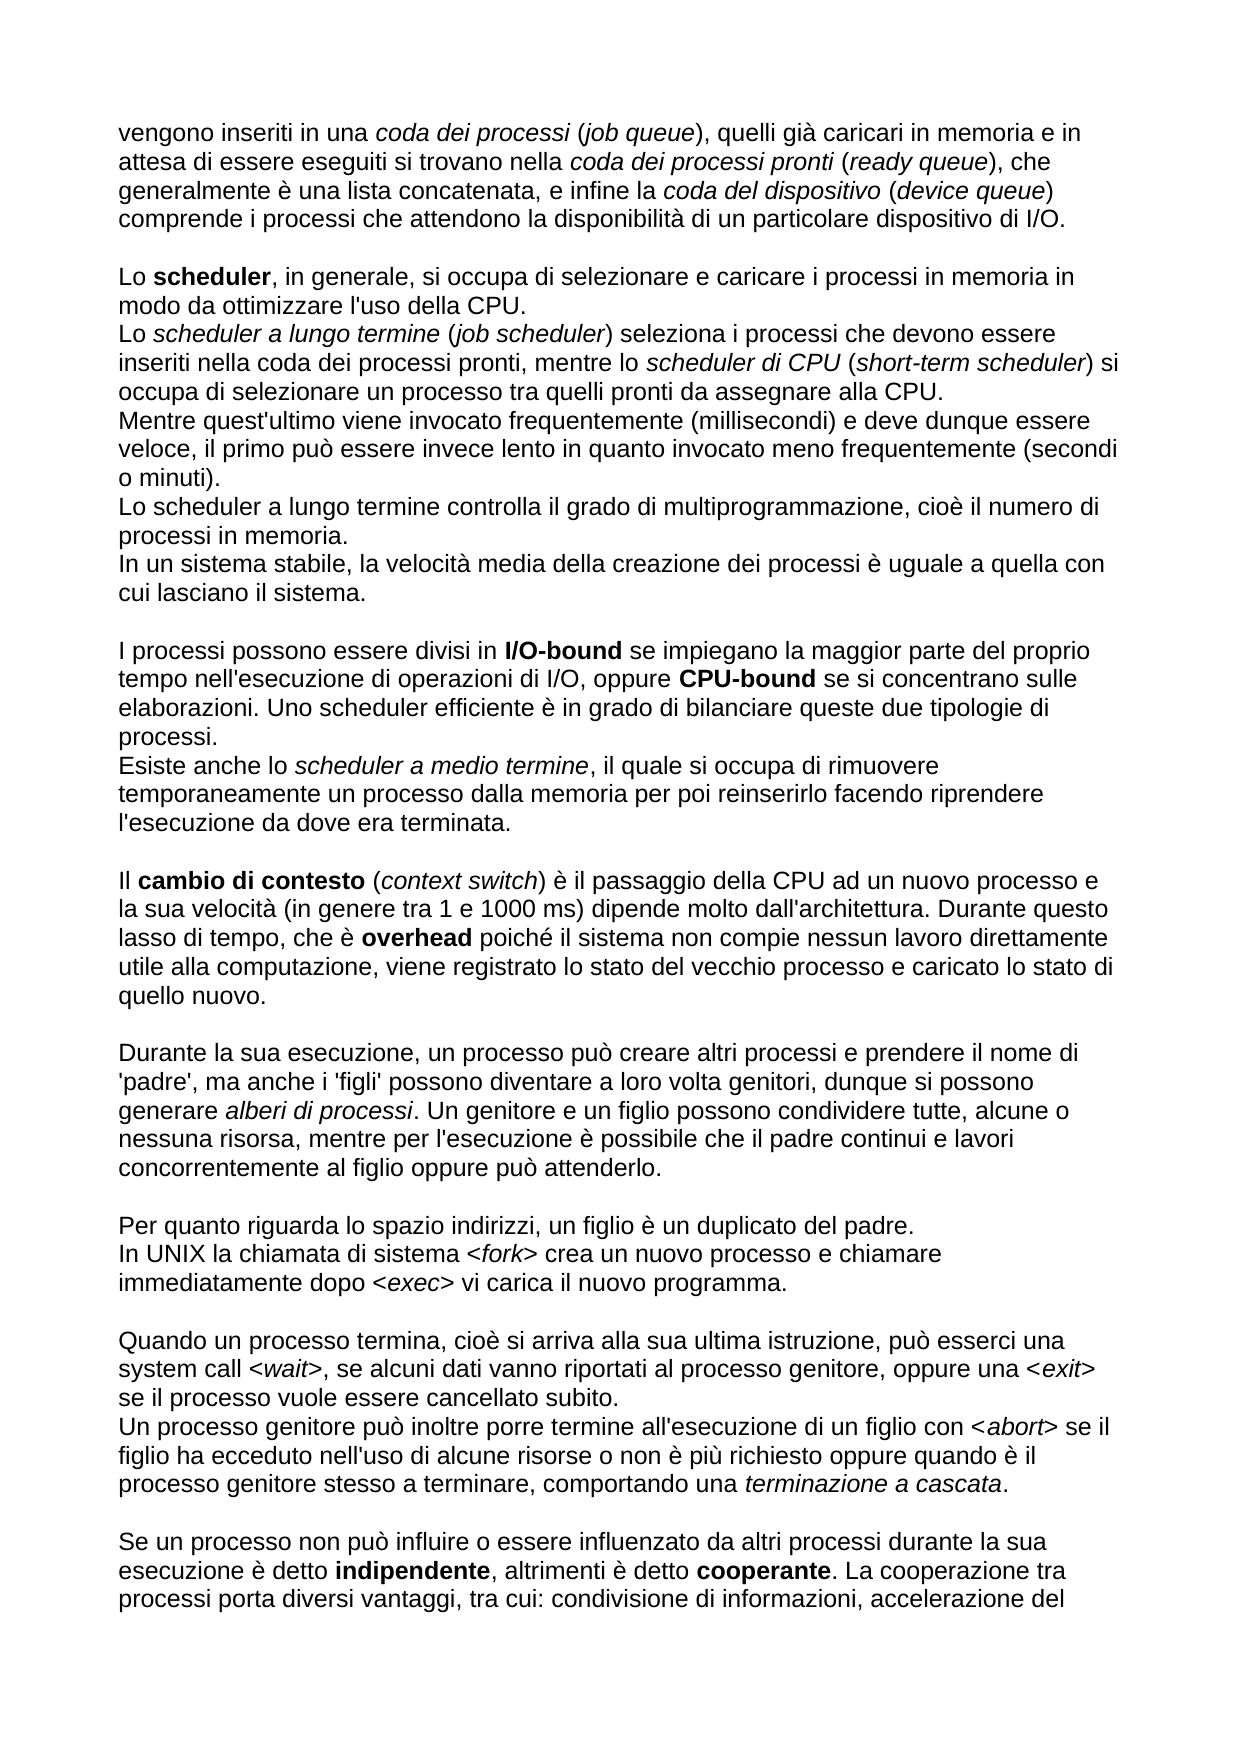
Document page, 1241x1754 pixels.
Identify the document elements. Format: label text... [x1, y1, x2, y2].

text In UNIX la chiamata di sistema <fork> crea un nuovo processo e chiamare immediatamente dopo <exec> vi carica il nuovo programma. [118, 1239, 1122, 1297]
text I processi possono essere divisi in I/O-bound se impiegano la maggior parte del proprio tempo nell'esecuzione di operazioni di I/O, oppure CPU-bound se si concentrano sulle elaborazioni. Uno scheduler efficiente è in grado di bilanciare queste due tipologie di processi. [118, 636, 1122, 751]
text vengono inseriti in una coda dei processi (job queue), quelli già caricari in memoria e in attesa di essere eseguiti si trovano nella coda dei processi pronti (ready queue), che generalmente è una lista concatenata, e infine la coda del dispositivo (device queue) comprende i processi che attendono la disponibilità di un particolare dispositivo di I/O. [118, 118, 1122, 233]
text Lo scheduler a lungo termine controlla il grado di multiprogrammazione, cioè il numero di processi in memoria. [118, 492, 1122, 549]
text Il cambio di contesto (context switch) è il passaggio della CPU ad un nuovo processo e la sua velocità (in genere tra 1 e 1000 ms) dipende molto dall'architettura. Durante questo lasso di tempo, che è overhead poiché il sistema non compie nessun lavoro direttamente utile alla computazione, viene registrato lo stato del vecchio processo e caricato lo stato di quello nuovo. [118, 866, 1122, 1009]
text Lo scheduler a lungo termine (job scheduler) seleziona i processi che devono essere inseriti nella coda dei processi pronti, mentre lo scheduler di CPU (short-term scheduler) si occupa di selezionare un processo tra quelli pronti da assegnare alla CPU. [118, 319, 1122, 406]
text Esiste anche lo scheduler a medio termine, il quale si occupa di rimuovere temporaneamente un processo dalla memoria per poi reinserirlo facendo riprendere l'esecuzione da dove era terminata. [118, 751, 1122, 837]
text Lo scheduler, in generale, si occupa di selezionare e caricare i processi in memoria in modo da ottimizzare l'uso della CPU. [118, 262, 1122, 319]
text Quando un processo termina, cioè si arriva alla sua ultima istruzione, può esserci una system call <wait>, se alcuni dati vanno riportati al processo genitore, oppure una <exit> se il processo vuole essere cancellato subito. [118, 1326, 1122, 1412]
text Mentre quest'ultimo viene invocato frequentemente (millisecondi) e deve dunque essere veloce, il primo può essere invece lento in quanto invocato meno frequentemente (secondi o minuti). [118, 406, 1122, 492]
text Se un processo non può influire o essere influenzato da altri processi durante la sua esecuzione è detto indipendente, altrimenti è detto cooperante. La cooperazione tra processi porta diversi vantaggi, tra cui: condivisione di informazioni, accelerazione del [118, 1527, 1122, 1613]
text Un processo genitore può inoltre porre termine all'esecuzione di un figlio con <abort> se il figlio ha ecceduto nell'uso di alcune risorse o non è più richiesto oppure quando è il processo genitore stesso a terminare, comportando una terminazione a cascata. [118, 1412, 1122, 1498]
text Durante la sua esecuzione, un processo può creare altri processi e prendere il nome di 'padre', ma anche i 'figli' possono diventare a loro volta genitori, dunque si possono generare alberi di processi. Un genitore e un figlio possono condividere tutte, alcune o nessuna risorsa, mentre per l'esecuzione è possibile che il padre continui e lavori concorrentemente al figlio oppure può attenderlo. [118, 1038, 1122, 1182]
text Per quanto riguarda lo spazio indirizzi, un figlio è un duplicato del padre. [118, 1211, 1122, 1239]
text In un sistema stabile, la velocità media della creazione dei processi è uguale a quella con cui lasciano il sistema. [118, 549, 1122, 607]
